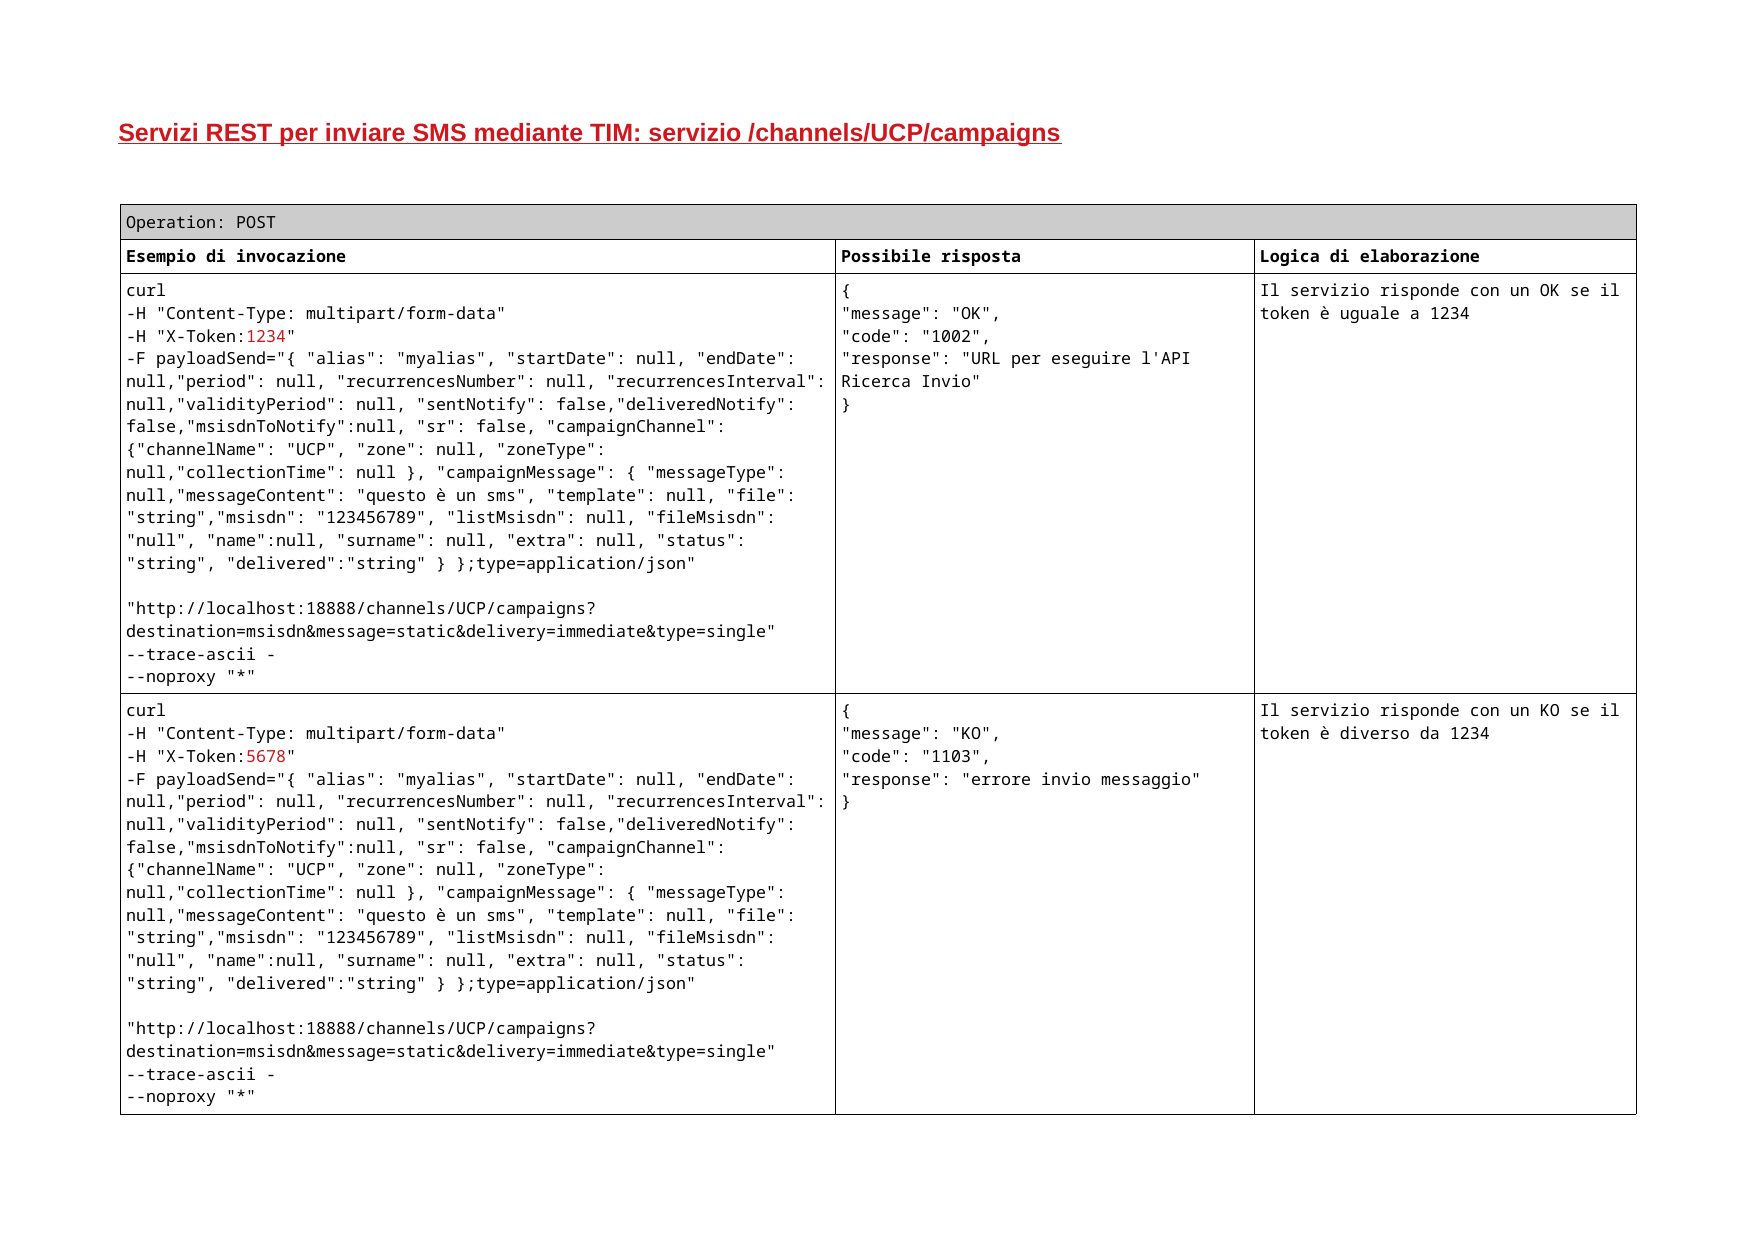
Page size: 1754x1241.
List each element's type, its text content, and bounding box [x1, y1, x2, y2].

table_cell Il servizio risponde con un KO se il token è diverso da 1234 [1255, 694, 1636, 1113]
table_cell { "message": "KO", "code": "1103", "response": "errore invio messaggio" } [836, 694, 1254, 1113]
table_cell Possibile risposta [836, 240, 1254, 273]
table_header Operation: POST [121, 205, 1636, 239]
table_cell { "message": "OK", "code": "1002", "response": "URL per eseguire l'API Ricerca Invio" } [836, 274, 1254, 693]
table_cell curl -H "Content-Type: multipart/form-data" -H "X-Token:5678" -F payloadSend="{ "alias": "myalias", "startDate": null, "endDate": null,"period": null, "recurrencesNumber": null, "recurrencesInterval": null,"validityPeriod": null, "sentNotify": false,"deliveredNotify": false,"msisdnToNotify":null, "sr": false, "campaignChannel": {"channelName": "UCP", "zone": null, "zoneType": null,"collectionTime": null }, "campaignMessage": { "messageType": null,"messageContent": "questo è un sms", "template": null, "file": "string","msisdn": "123456789", "listMsisdn": null, "fileMsisdn": "null", "name":null, "surname": null, "extra": null, "status": "string", "delivered":"string" } };type=application/json" "http://localhost:18888/channels/UCP/campaigns?destination=msisdn&message=static&delivery=immediate&type=single" --trace-ascii - --noproxy "*" [121, 694, 835, 1113]
text Servizi REST per inviare SMS mediante TIM: servizio /channels/UCP/campaigns [118, 118, 1636, 147]
table_cell Il servizio risponde con un OK se il token è uguale a 1234 [1255, 274, 1636, 693]
table_cell Esempio di invocazione [121, 240, 835, 273]
table_cell curl -H "Content-Type: multipart/form-data" -H "X-Token:1234" -F payloadSend="{ "alias": "myalias", "startDate": null, "endDate": null,"period": null, "recurrencesNumber": null, "recurrencesInterval": null,"validityPeriod": null, "sentNotify": false,"deliveredNotify": false,"msisdnToNotify":null, "sr": false, "campaignChannel": {"channelName": "UCP", "zone": null, "zoneType": null,"collectionTime": null }, "campaignMessage": { "messageType": null,"messageContent": "questo è un sms", "template": null, "file": "string","msisdn": "123456789", "listMsisdn": null, "fileMsisdn": "null", "name":null, "surname": null, "extra": null, "status": "string", "delivered":"string" } };type=application/json" "http://localhost:18888/channels/UCP/campaigns?destination=msisdn&message=static&delivery=immediate&type=single" --trace-ascii - --noproxy "*" [121, 274, 835, 693]
table_cell Logica di elaborazione [1255, 240, 1636, 273]
